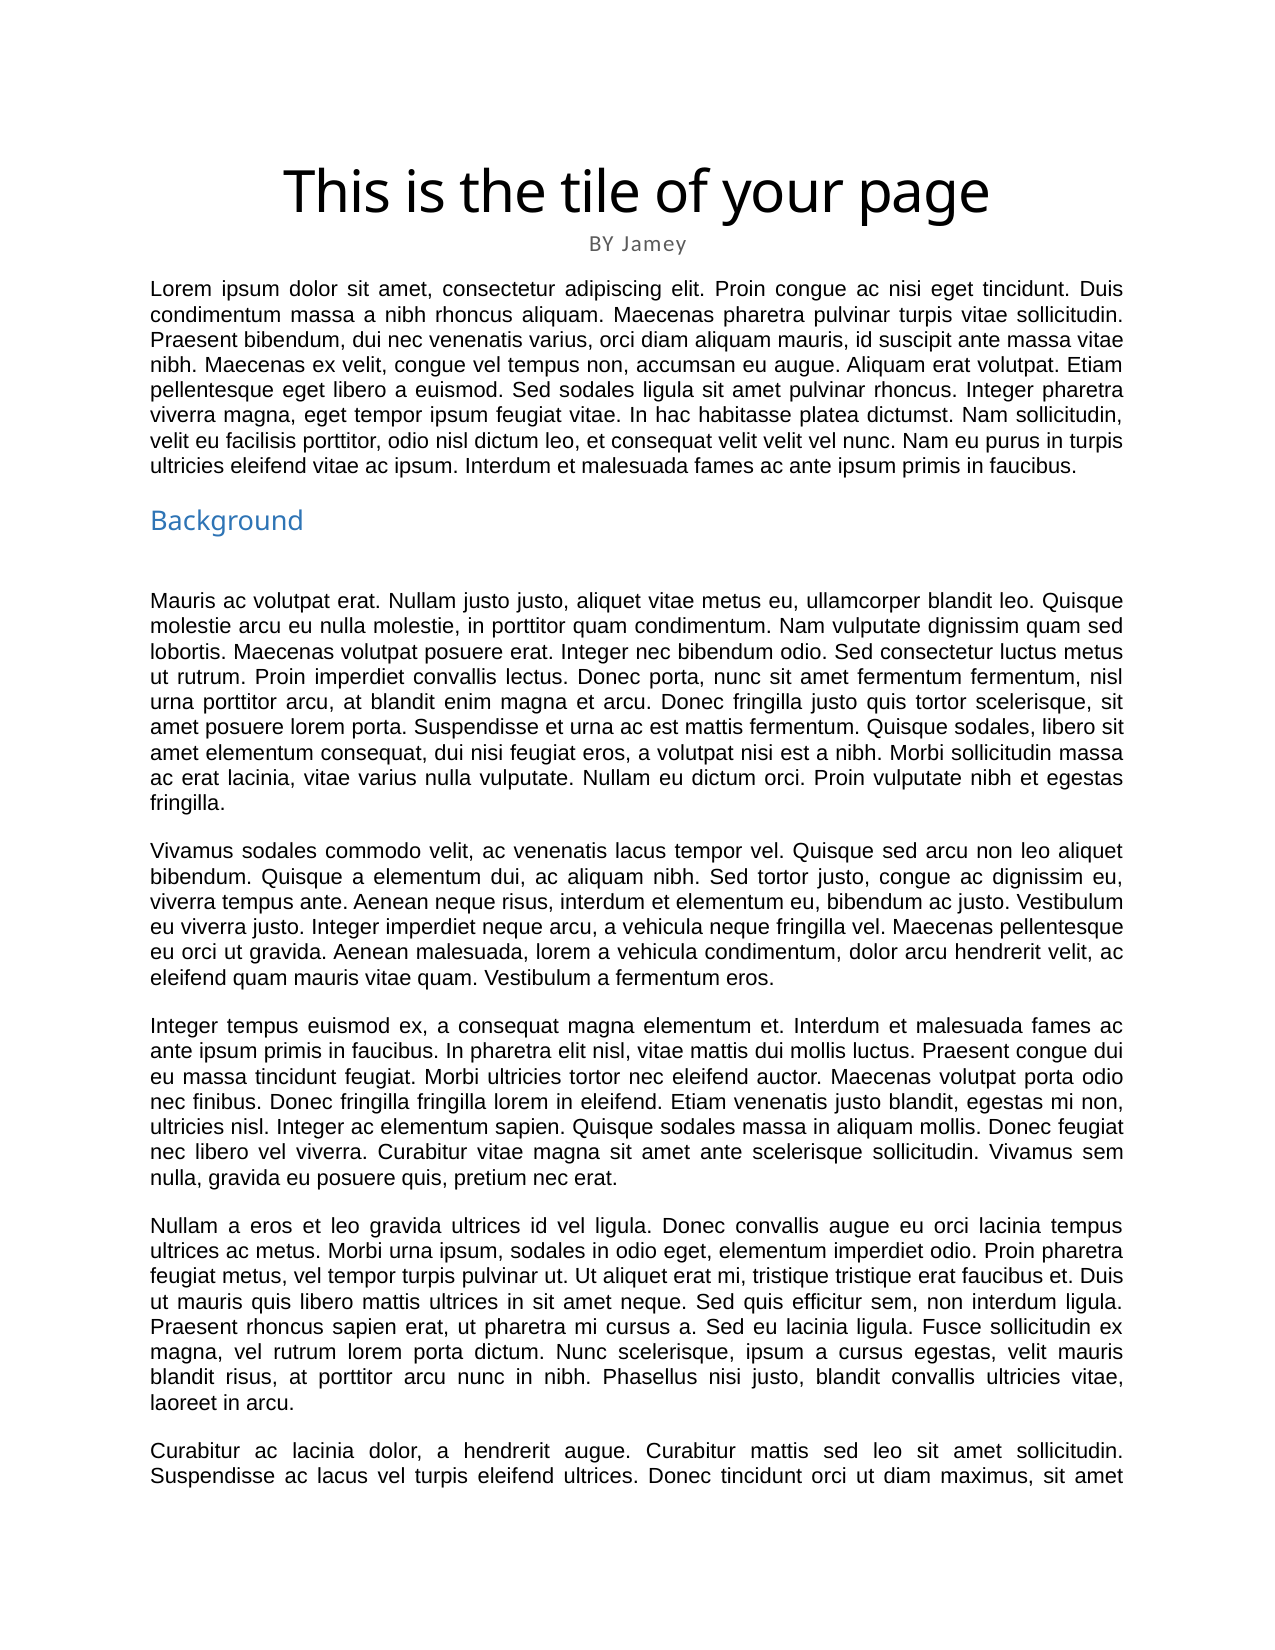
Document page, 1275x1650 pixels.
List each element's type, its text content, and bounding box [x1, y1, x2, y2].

text Vivamus sodales commodo velit, ac venenatis lacus tempor vel. Quisque sed arcu non leo aliquet bibendum. Quisque a elementum dui, ac aliquam nibh. Sed tortor justo, congue ac dignissim eu, viverra tempus ante. Aenean neque risus, interdum et elementum eu, bibendum ac justo. Vestibulum eu viverra justo. Integer imperdiet neque arcu, a vehicula neque fringilla vel. Maecenas pellentesque eu orci ut gravida. Aenean malesuada, lorem a vehicula condimentum, dolor arcu hendrerit velit, ac eleifend quam mauris vitae quam. Vestibulum a fermentum eros. [150, 838, 1125, 990]
text Mauris ac volutpat erat. Nullam justo justo, aliquet vitae metus eu, ullamcorper blandit leo. Quisque molestie arcu eu nulla molestie, in porttitor quam condimentum. Nam vulputate dignissim quam sed lobortis. Maecenas volutpat posuere erat. Integer nec bibendum odio. Sed consectetur luctus metus ut rutrum. Proin imperdiet convallis lectus. Donec porta, nunc sit amet fermentum fermentum, nisl urna porttitor arcu, at blandit enim magna et arcu. Donec fringilla justo quis tortor scelerisque, sit amet posuere lorem porta. Suspendisse et urna ac est mattis fermentum. Quisque sodales, libero sit amet elementum consequat, dui nisi feugiat eros, a volutpat nisi est a nibh. Morbi sollicitudin massa ac erat lacinia, vitae varius nulla vulputate. Nullam eu dictum orci. Proin vulputate nibh et egestas fringilla. [150, 588, 1125, 815]
text Lorem ipsum dolor sit amet, consectetur adipiscing elit. Proin congue ac nisi eget tincidunt. Duis condimentum massa a nibh rhoncus aliquam. Maecenas pharetra pulvinar turpis vitae sollicitudin. Praesent bibendum, dui nec venenatis varius, orci diam aliquam mauris, id suscipit ante massa vitae nibh. Maecenas ex velit, congue vel tempus non, accumsan eu augue. Aliquam erat volutpat. Etiam pellentesque eget libero a euismod. Sed sodales ligula sit amet pulvinar rhoncus. Integer pharetra viverra magna, eget tempor ipsum feugiat vitae. In hac habitasse platea dictumst. Nam sollicitudin, velit eu facilisis porttitor, odio nisl dictum leo, et consequat velit velit vel nunc. Nam eu purus in turpis ultricies eleifend vitae ac ipsum. Interdum et malesuada fames ac ante ipsum primis in faucibus. [150, 276, 1125, 478]
subtitle BY Jamey [150, 229, 1125, 257]
title This is the tile of your page [150, 150, 1125, 229]
text Nullam a eros et leo gravida ultrices id vel ligula. Donec convallis augue eu orci lacinia tempus ultrices ac metus. Morbi urna ipsum, sodales in odio eget, elementum imperdiet odio. Proin pharetra feugiat metus, vel tempor turpis pulvinar ut. Ut aliquet erat mi, tristique tristique erat faucibus et. Duis ut mauris quis libero mattis ultrices in sit amet neque. Sed quis efficitur sem, non interdum ligula. Praesent rhoncus sapien erat, ut pharetra mi cursus a. Sed eu lacinia ligula. Fusce sollicitudin ex magna, vel rutrum lorem porta dictum. Nunc scelerisque, ipsum a cursus egestas, velit mauris blandit risus, at porttitor arcu nunc in nibh. Phasellus nisi justo, blandit convallis ultricies vitae, laoreet in arcu. [150, 1213, 1125, 1415]
subtitle Background [150, 501, 1125, 538]
text Curabitur ac lacinia dolor, a hendrerit augue. Curabitur mattis sed leo sit amet sollicitudin. Suspendisse ac lacus vel turpis eleifend ultrices. Donec tincidunt orci ut diam maximus, sit amet [150, 1438, 1125, 1488]
text Integer tempus euismod ex, a consequat magna elementum et. Interdum et malesuada fames ac ante ipsum primis in faucibus. In pharetra elit nisl, vitae mattis dui mollis luctus. Praesent congue dui eu massa tincidunt feugiat. Morbi ultricies tortor nec eleifend auctor. Maecenas volutpat porta odio nec finibus. Donec fringilla fringilla lorem in eleifend. Etiam venenatis justo blandit, egestas mi non, ultricies nisl. Integer ac elementum sapien. Quisque sodales massa in aliquam mollis. Donec feugiat nec libero vel viverra. Curabitur vitae magna sit amet ante scelerisque sollicitudin. Vivamus sem nulla, gravida eu posuere quis, pretium nec erat. [150, 1013, 1125, 1189]
